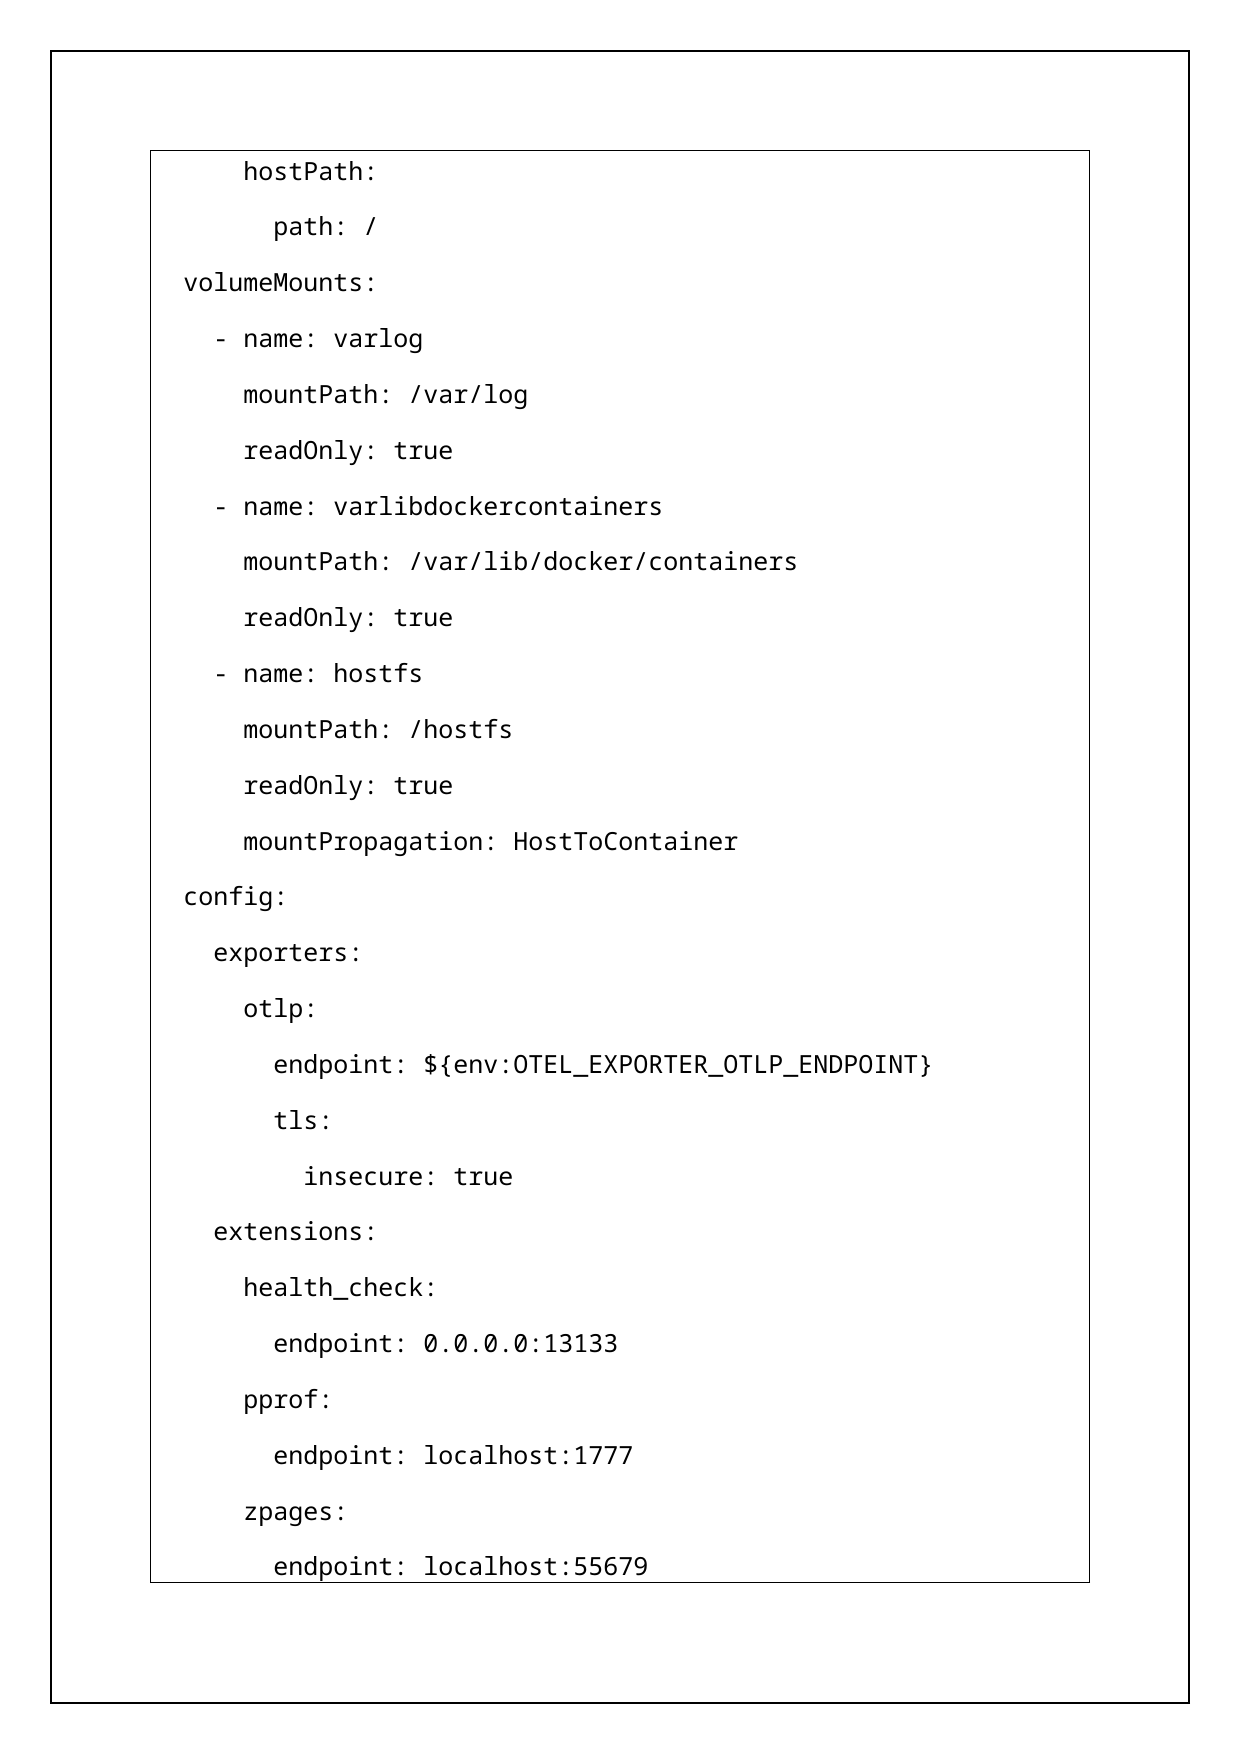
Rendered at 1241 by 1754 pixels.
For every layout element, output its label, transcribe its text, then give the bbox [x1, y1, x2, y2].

text volumeMounts: [151, 262, 1089, 299]
text otlp: [151, 987, 1089, 1025]
text extensions: [151, 1211, 1089, 1248]
text mountPath: /var/lib/docker/containers [151, 541, 1089, 578]
text endpoint: localhost:55679 [151, 1546, 1089, 1582]
text - name: varlibdockercontainers [151, 485, 1089, 522]
text insecure: true [151, 1155, 1089, 1192]
text mountPath: /hostfs [151, 708, 1089, 746]
text pprof: [151, 1378, 1089, 1416]
text endpoint: localhost:1777 [151, 1434, 1089, 1471]
text readOnly: true [151, 764, 1089, 801]
text endpoint: 0.0.0.0:13133 [151, 1322, 1089, 1360]
text path: / [151, 206, 1089, 243]
text tls: [151, 1099, 1089, 1136]
text endpoint: ${env:OTEL_EXPORTER_OTLP_ENDPOINT} [151, 1043, 1089, 1081]
text - name: hostfs [151, 652, 1089, 690]
text hostPath: [151, 151, 1089, 187]
text exporters: [151, 932, 1089, 969]
text readOnly: true [151, 429, 1089, 466]
text - name: varlog [151, 317, 1089, 355]
text config: [151, 876, 1089, 913]
text mountPropagation: HostToContainer [151, 820, 1089, 857]
text mountPath: /var/log [151, 373, 1089, 411]
text zpages: [151, 1490, 1089, 1527]
text readOnly: true [151, 597, 1089, 634]
text health_check: [151, 1267, 1089, 1304]
